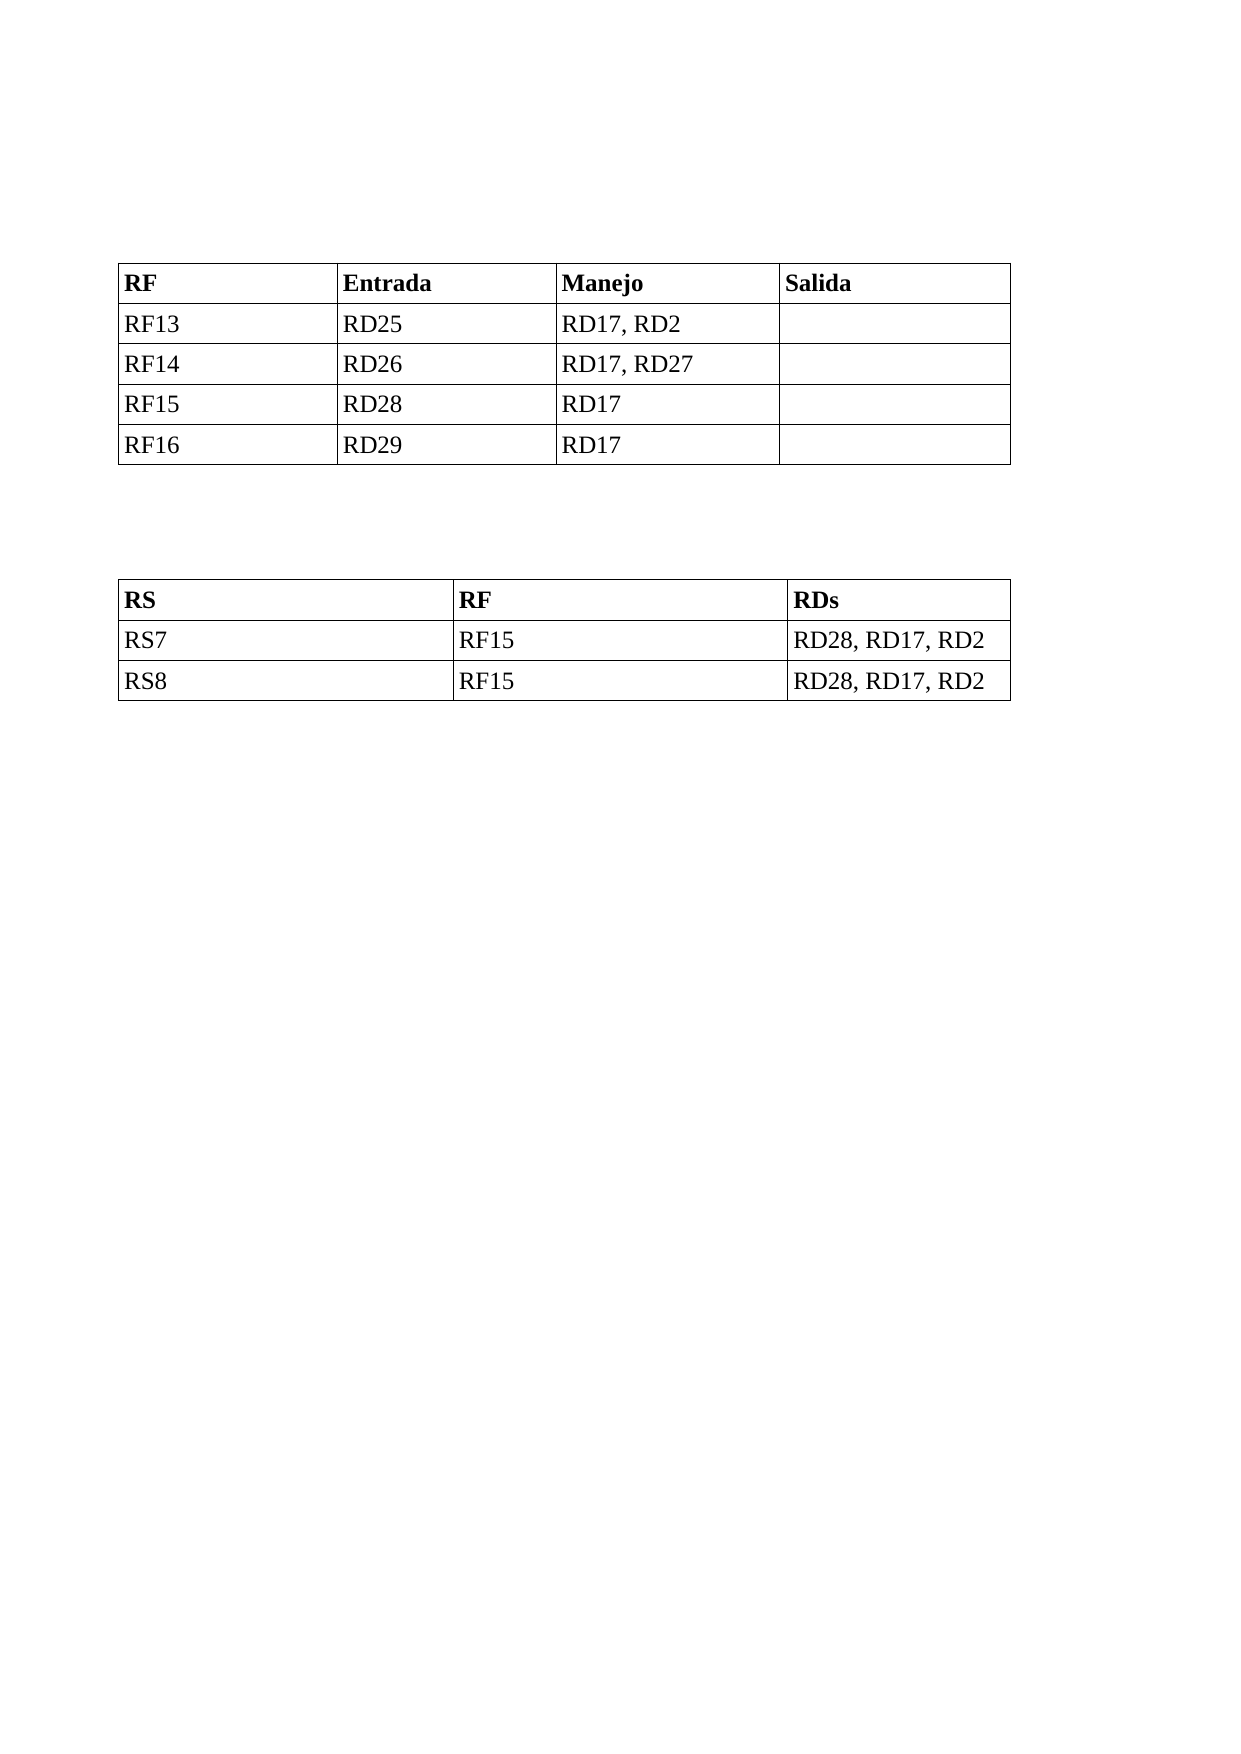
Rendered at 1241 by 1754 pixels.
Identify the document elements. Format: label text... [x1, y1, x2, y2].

table_header Salida [780, 264, 1010, 303]
table_header RF [454, 580, 787, 619]
table_cell RD17, RD2 [557, 304, 779, 343]
table_cell RD28, RD17, RD2 [788, 661, 1010, 700]
table_cell [780, 344, 1010, 383]
table_cell RD29 [338, 425, 556, 464]
table_header RF [119, 264, 337, 303]
table_cell RF15 [119, 385, 337, 424]
table_header Manejo [557, 264, 779, 303]
table_header RS [119, 580, 453, 619]
table_header Entrada [338, 264, 556, 303]
table_cell RD17 [557, 385, 779, 424]
table_header RDs [788, 580, 1010, 619]
table_cell RD28, RD17, RD2 [788, 621, 1010, 660]
table_cell RD25 [338, 304, 556, 343]
table_cell [780, 425, 1010, 464]
table_cell [780, 304, 1010, 343]
table_cell RS8 [119, 661, 453, 700]
table_cell RF15 [454, 621, 787, 660]
table_cell RD17, RD27 [557, 344, 779, 383]
table_cell RD28 [338, 385, 556, 424]
table_cell RF15 [454, 661, 787, 700]
table_cell RD26 [338, 344, 556, 383]
table_cell RF16 [119, 425, 337, 464]
table_cell RF13 [119, 304, 337, 343]
table_cell RD17 [557, 425, 779, 464]
table_cell RF14 [119, 344, 337, 383]
table_cell [780, 385, 1010, 424]
table_cell RS7 [119, 621, 453, 660]
